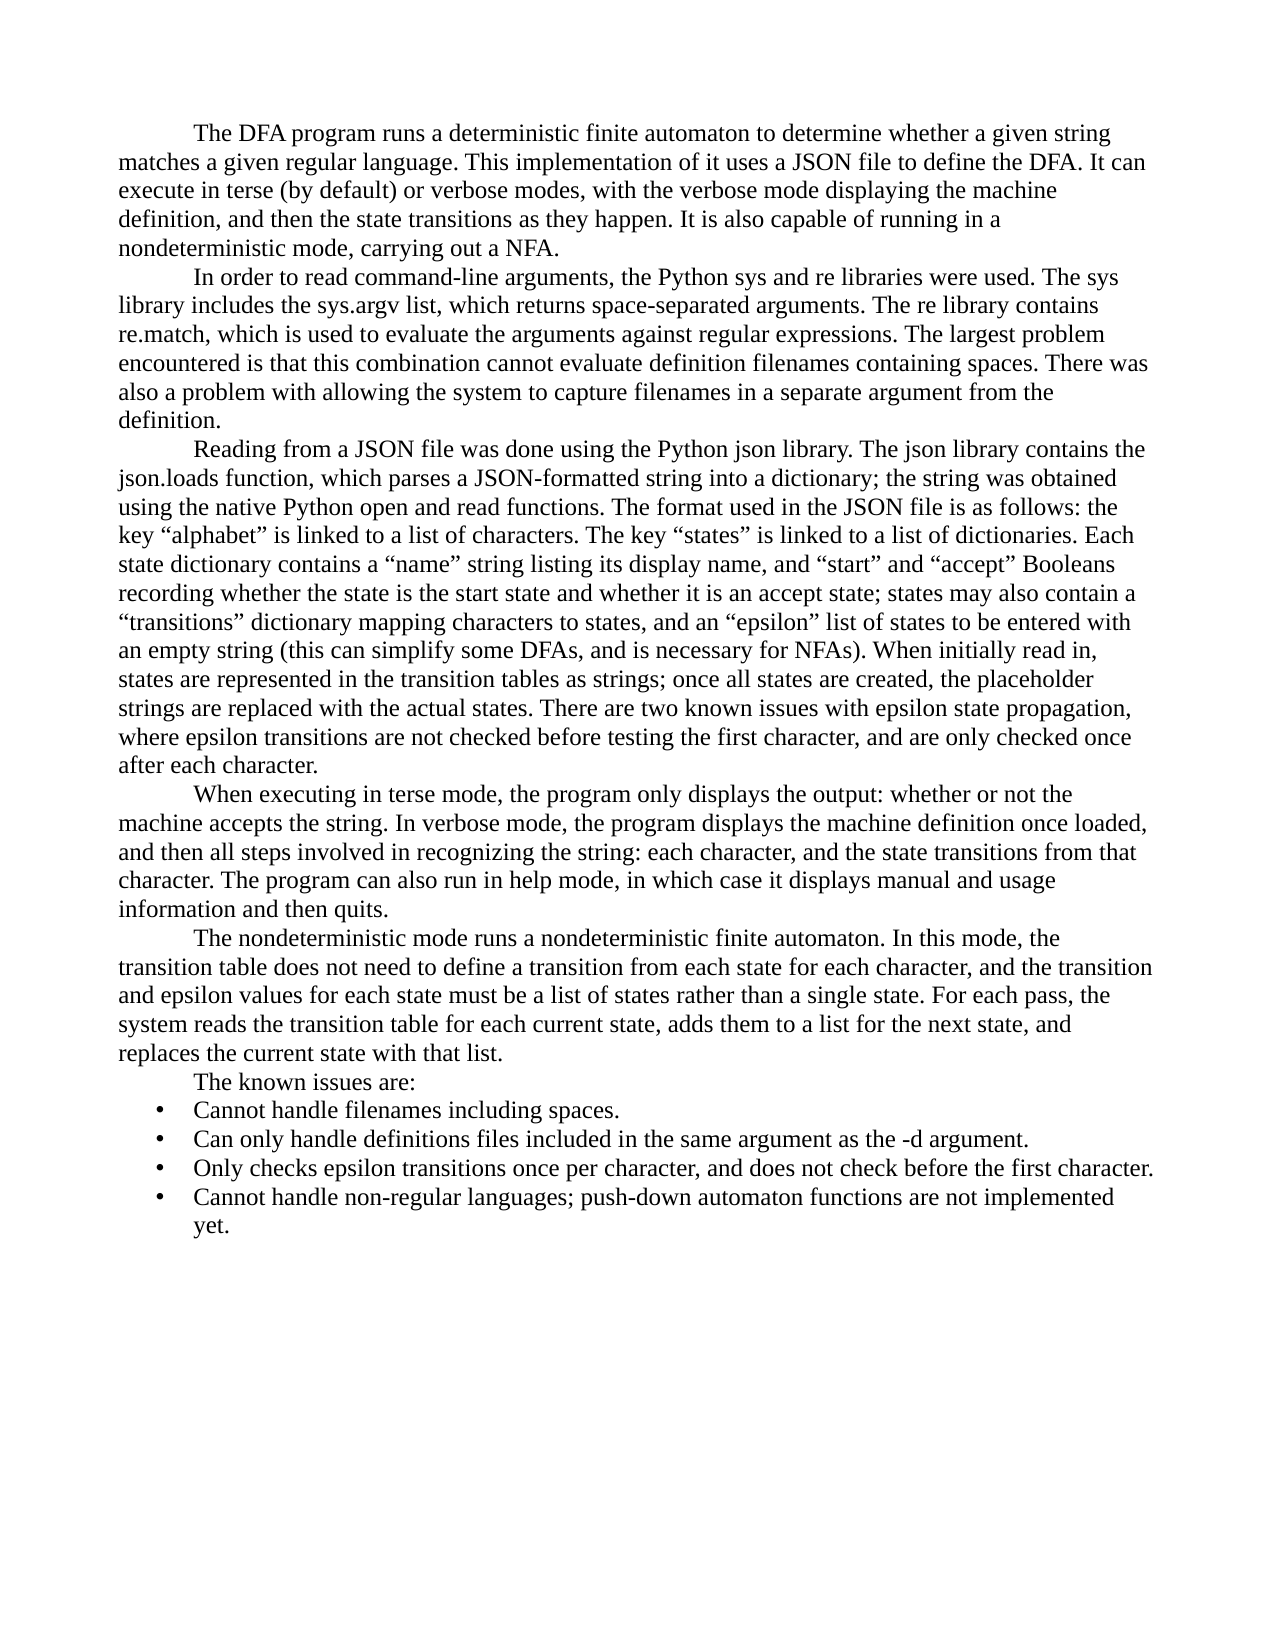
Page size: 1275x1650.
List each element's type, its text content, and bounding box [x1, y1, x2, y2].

list Cannot handle filenames including spaces. [156, 1096, 1157, 1124]
text The nondeterministic mode runs a nondeterministic finite automaton. In this mode, the transition table does not need to define a transition from each state for each character, and the transition and epsilon values for each state must be a list of states rather than a single state. For each pass, the system reads the transition table for each current state, adds them to a list for the next state, and replaces the current state with that list. [118, 923, 1157, 1067]
list Cannot handle non-regular languages; push-down automaton functions are not implemented yet. [156, 1182, 1157, 1239]
list Only checks epsilon transitions once per character, and does not check before the first character. [156, 1153, 1157, 1182]
text The known issues are: [118, 1067, 1157, 1096]
text When executing in terse mode, the program only displays the output: whether or not the machine accepts the string. In verbose mode, the program displays the machine definition once loaded, and then all steps involved in recognizing the string: each character, and the state transitions from that character. The program can also run in help mode, in which case it displays manual and usage information and then quits. [118, 779, 1157, 923]
text Reading from a JSON file was done using the Python json library. The json library contains the json.loads function, which parses a JSON-formatted string into a dictionary; the string was obtained using the native Python open and read functions. The format used in the JSON file is as follows: the key “alphabet” is linked to a list of characters. The key “states” is linked to a list of dictionaries. Each state dictionary contains a “name” string listing its display name, and “start” and “accept” Booleans recording whether the state is the start state and whether it is an accept state; states may also contain a “transitions” dictionary mapping characters to states, and an “epsilon” list of states to be entered with an empty string (this can simplify some DFAs, and is necessary for NFAs). When initially read in, states are represented in the transition tables as strings; once all states are created, the placeholder strings are replaced with the actual states. There are two known issues with epsilon state propagation, where epsilon transitions are not checked before testing the first character, and are only checked once after each character. [118, 434, 1157, 779]
list Can only handle definitions files included in the same argument as the -d argument. [156, 1124, 1157, 1153]
text In order to read command-line arguments, the Python sys and re libraries were used. The sys library includes the sys.argv list, which returns space-separated arguments. The re library contains re.match, which is used to evaluate the arguments against regular expressions. The largest problem encountered is that this combination cannot evaluate definition filenames containing spaces. There was also a problem with allowing the system to capture filenames in a separate argument from the definition. [118, 262, 1157, 434]
text The DFA program runs a deterministic finite automaton to determine whether a given string matches a given regular language. This implementation of it uses a JSON file to define the DFA. It can execute in terse (by default) or verbose modes, with the verbose mode displaying the machine definition, and then the state transitions as they happen. It is also capable of running in a nondeterministic mode, carrying out a NFA. [118, 118, 1157, 262]
